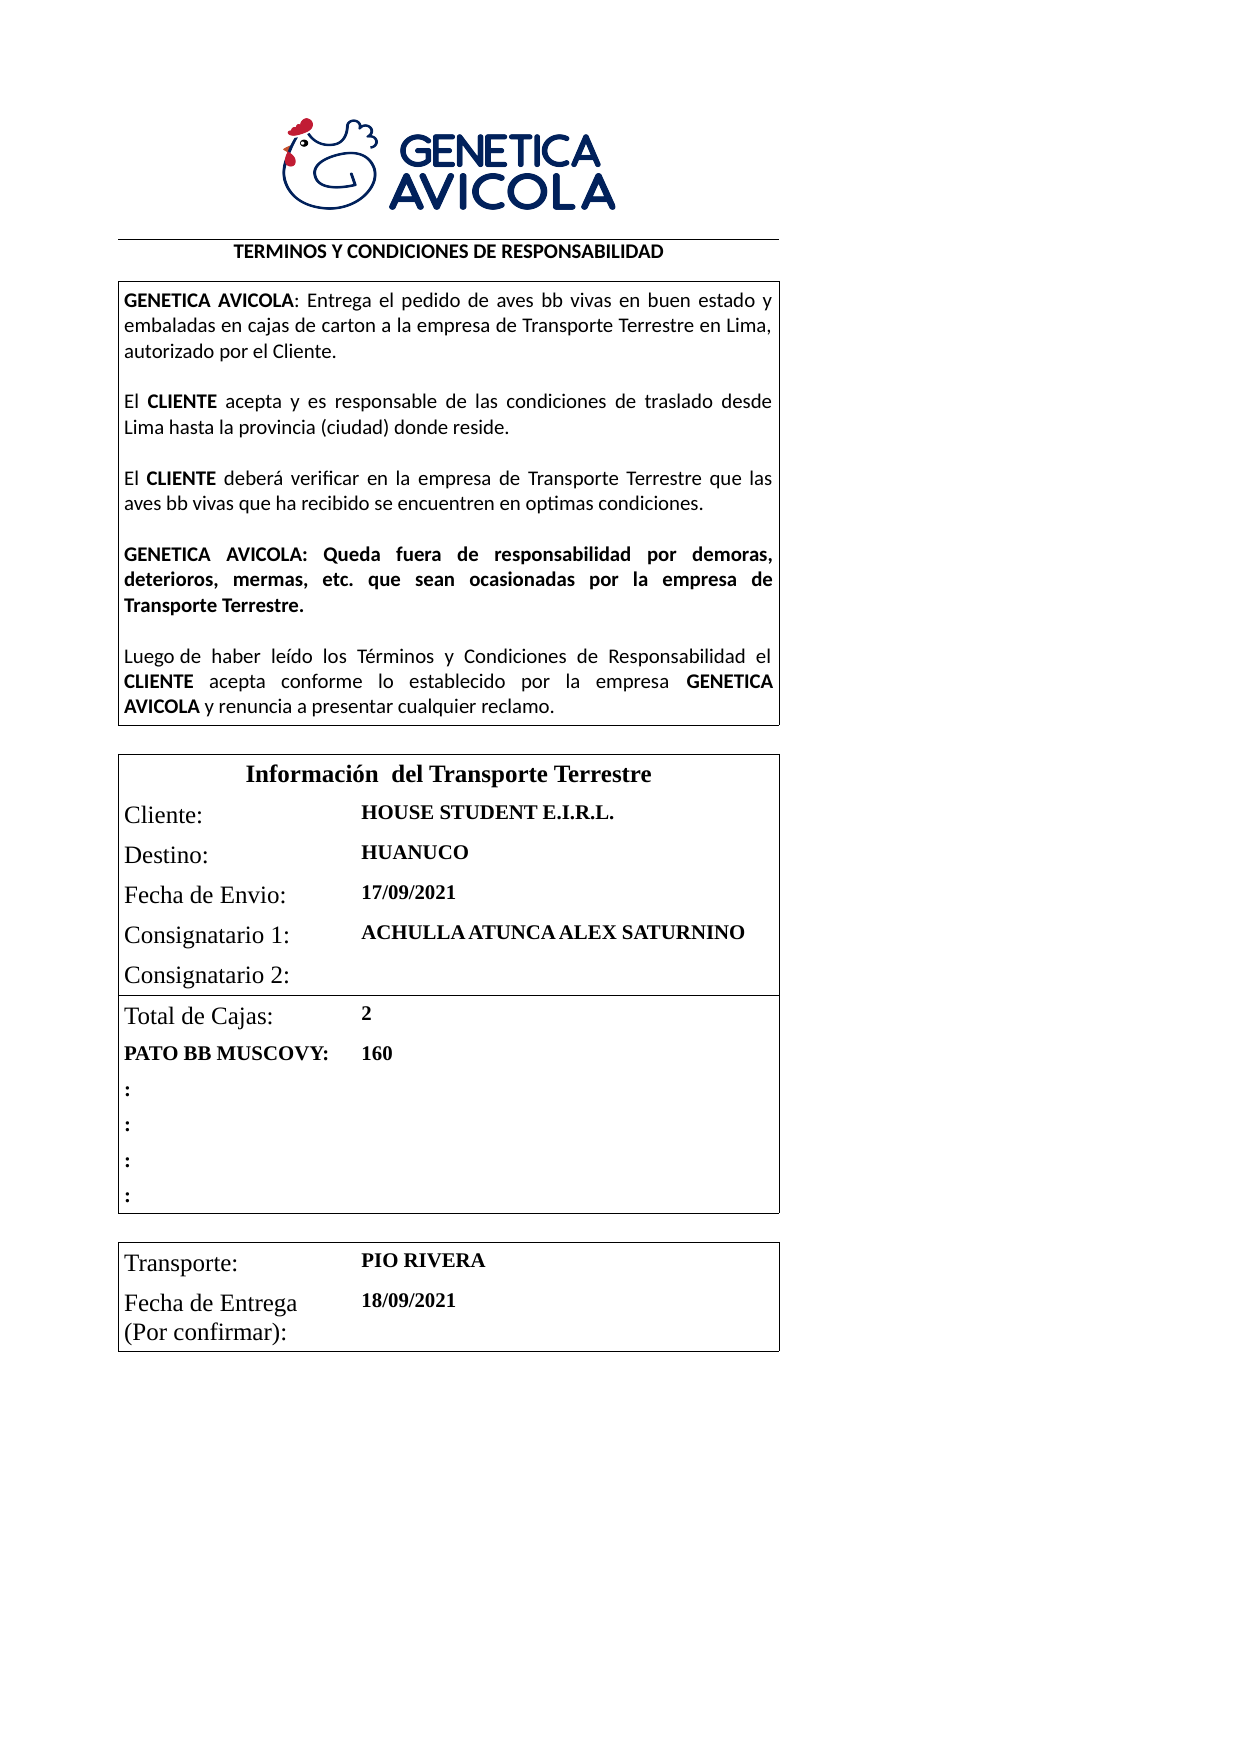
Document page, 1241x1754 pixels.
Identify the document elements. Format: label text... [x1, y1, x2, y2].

table_header Información del Transporte Terrestre [119, 755, 779, 794]
table_cell Total de Cajas: [119, 996, 356, 1035]
table_cell [356, 1071, 779, 1106]
table_cell : [119, 1106, 356, 1142]
table_cell Fecha de Envio: [119, 874, 356, 914]
table_cell [118, 1214, 356, 1242]
table_cell Transporte: [119, 1243, 356, 1282]
table_cell : [119, 1142, 356, 1177]
table_cell Destino: [119, 834, 356, 874]
table_cell Consignatario 2: [119, 955, 356, 995]
table_cell Consignatario 1: [119, 915, 356, 955]
table_cell [356, 1178, 779, 1213]
table_cell 17/09/2021 [356, 874, 779, 914]
table_cell [356, 1106, 779, 1142]
table_header TERMINOS Y CONDICIONES DE RESPONSABILIDAD [118, 240, 779, 281]
table_cell [356, 955, 779, 995]
table_cell HOUSE STUDENT E.I.R.L. [356, 794, 779, 834]
table_cell : [119, 1071, 356, 1106]
table_cell Cliente: [119, 794, 356, 834]
table_cell PATO BB MUSCOVY: [119, 1035, 356, 1071]
table_cell : [119, 1178, 356, 1213]
picture [282, 118, 616, 210]
table_cell PIO RIVERA [356, 1243, 779, 1282]
table_cell 160 [356, 1035, 779, 1071]
table_cell [356, 1214, 779, 1242]
table_cell [356, 1142, 779, 1177]
table_cell HUANUCO [356, 834, 779, 874]
table_cell 18/09/2021 [356, 1282, 779, 1351]
table_cell 2 [356, 996, 779, 1035]
table_cell ACHULLA ATUNCA ALEX SATURNINO [356, 915, 779, 955]
table_cell Fecha de Entrega (Por confirmar): [119, 1282, 356, 1351]
table_cell GENETICA AVICOLA: Entrega el pedido de aves bb vivas en buen estado y embaladas en cajas de carton a la empresa de Transporte Terrestre en Lima, autorizado por el Cliente. El CLIENTE acepta y es responsable de las condiciones de traslado desde Lima hasta la provincia (ciudad) donde reside. El CLIENTE deberá verificar en la empresa de Transporte Terrestre que las aves bb vivas que ha recibido se encuentren en optimas condiciones. GENETICA AVICOLA: Queda fuera de responsabilidad por demoras, deterioros, mermas, etc. que sean ocasionadas por la empresa de Transporte Terrestre. Luego de haber leído los Términos y Condiciones de Responsabilidad el CLIENTE acepta conforme lo establecido por la empresa GENETICA AVICOLA y renuncia a presentar cualquier reclamo. [119, 282, 779, 725]
